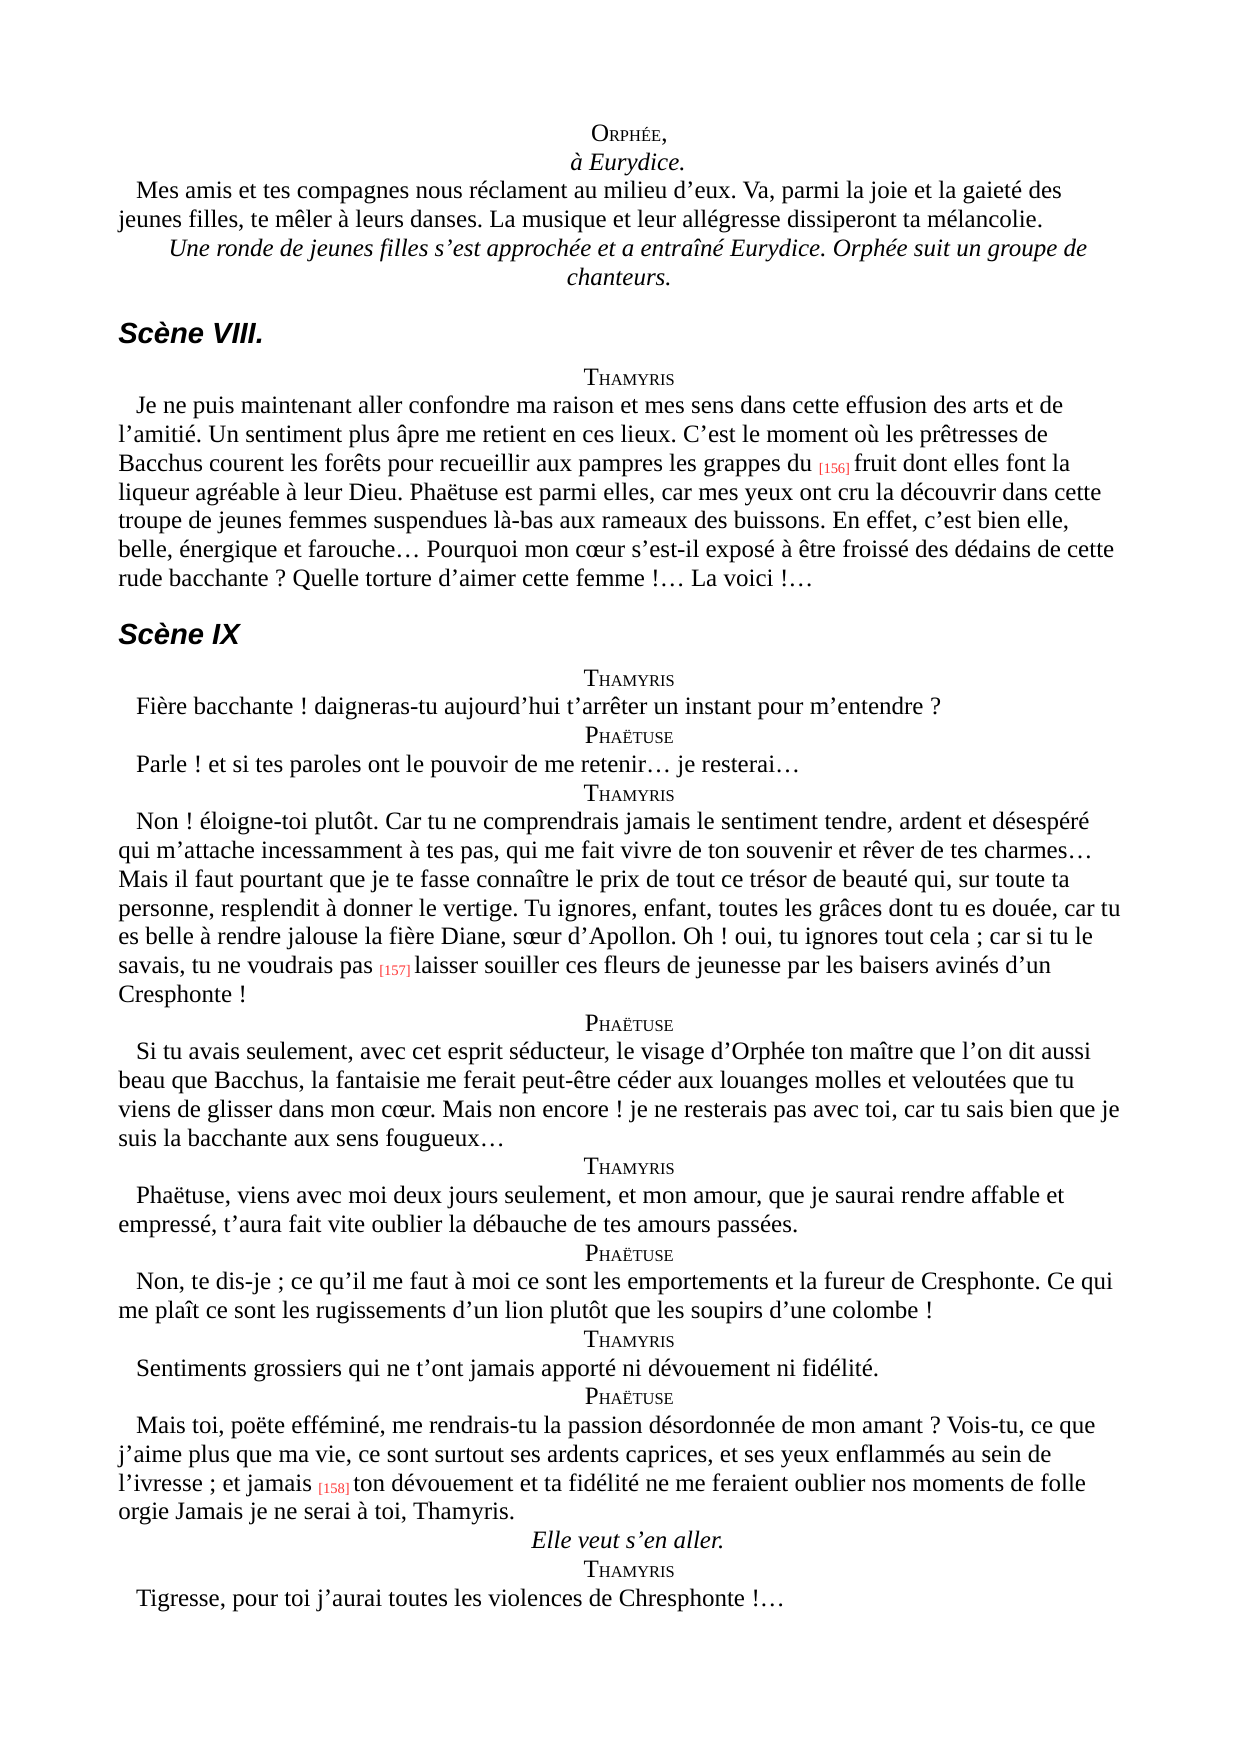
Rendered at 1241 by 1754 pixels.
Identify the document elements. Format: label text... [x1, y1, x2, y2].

text Thamyris [118, 1151, 1122, 1180]
text à Eurydice. [118, 147, 1122, 176]
text Thamyris [118, 1324, 1122, 1353]
text Phaëtuse, viens avec moi deux jours seulement, et mon amour, que je saurai rendre affable et empressé, t’aura fait vite oublier la débauche de tes amours passées. [118, 1180, 1122, 1238]
text Tigresse, pour toi j’aurai toutes les violences de Chresphonte !… [118, 1583, 1122, 1611]
text Une ronde de jeunes filles s’est approchée et a entraîné Eurydice. Orphée suit un groupe de chanteurs. [118, 233, 1122, 291]
text Elle veut s’en aller. [118, 1525, 1122, 1554]
text Mais toi, poëte efféminé, me rendrais-tu la passion désordonnée de mon amant ? Vois-tu, ce que j’aime plus que ma vie, ce sont surtout ses ardents caprices, et ses yeux enflammés au sein de l’ivresse ; et jamais [158] ton dévouement et ta fidélité ne me feraient oublier nos moments de folle orgie Jamais je ne serai à toi, Thamyris. [118, 1410, 1122, 1525]
text Sentiments grossiers qui ne t’ont jamais apporté ni dévouement ni fidélité. [118, 1353, 1122, 1381]
text Phaëtuse [118, 720, 1122, 749]
subtitle Scène VIII. [118, 316, 1122, 349]
text Phaëtuse [118, 1008, 1122, 1036]
text Thamyris [118, 362, 1122, 390]
text Si tu avais seulement, avec cet esprit séducteur, le visage d’Orphée ton maître que l’on dit aussi beau que Bacchus, la fantaisie me ferait peut-être céder aux louanges molles et veloutées que tu viens de glisser dans mon cœur. Mais non encore ! je ne resterais pas avec toi, car tu sais bien que je suis la bacchante aux sens fougueux… [118, 1036, 1122, 1151]
subtitle Scène IX [118, 617, 1122, 650]
text Orphée, [118, 118, 1122, 147]
text Phaëtuse [118, 1381, 1122, 1410]
text Non, te dis-je ; ce qu’il me faut à moi ce sont les emportements et la fureur de Cresphonte. Ce qui me plaît ce sont les rugissements d’un lion plutôt que les soupirs d’une colombe ! [118, 1266, 1122, 1324]
text Thamyris [118, 663, 1122, 691]
text Fière bacchante ! daigneras-tu aujourd’hui t’arrêter un instant pour m’entendre ? [118, 691, 1122, 720]
text Parle ! et si tes paroles ont le pouvoir de me retenir… je resterai… [118, 749, 1122, 778]
text Mes amis et tes compagnes nous réclament au milieu d’eux. Va, parmi la joie et la gaieté des jeunes filles, te mêler à leurs danses. La musique et leur allégresse dissiperont ta mélancolie. [118, 176, 1122, 233]
text Je ne puis maintenant aller confondre ma raison et mes sens dans cette effusion des arts et de l’amitié. Un sentiment plus âpre me retient en ces lieux. C’est le moment où les prêtresses de Bacchus courent les forêts pour recueillir aux pampres les grappes du [156] fruit dont elles font la liqueur agréable à leur Dieu. Phaëtuse est parmi elles, car mes yeux ont cru la découvrir dans cette troupe de jeunes femmes suspendues là-bas aux rameaux des buissons. En effet, c’est bien elle, belle, énergique et farouche… Pourquoi mon cœur s’est-il exposé à être froissé des dédains de cette rude bacchante ? Quelle torture d’aimer cette femme !… La voici !… [118, 390, 1122, 592]
text Non ! éloigne-toi plutôt. Car tu ne comprendrais jamais le sentiment tendre, ardent et désespéré qui m’attache incessamment à tes pas, qui me fait vivre de ton souvenir et rêver de tes charmes… Mais il faut pourtant que je te fasse connaître le prix de tout ce trésor de beauté qui, sur toute ta personne, resplendit à donner le vertige. Tu ignores, enfant, toutes les grâces dont tu es douée, car tu es belle à rendre jalouse la fière Diane, sœur d’Apollon. Oh ! oui, tu ignores tout cela ; car si tu le savais, tu ne voudrais pas [157] laisser souiller ces fleurs de jeunesse par les baisers avinés d’un Cresphonte ! [118, 806, 1122, 1008]
text Thamyris [118, 778, 1122, 806]
text Thamyris [118, 1554, 1122, 1583]
text Phaëtuse [118, 1238, 1122, 1266]
